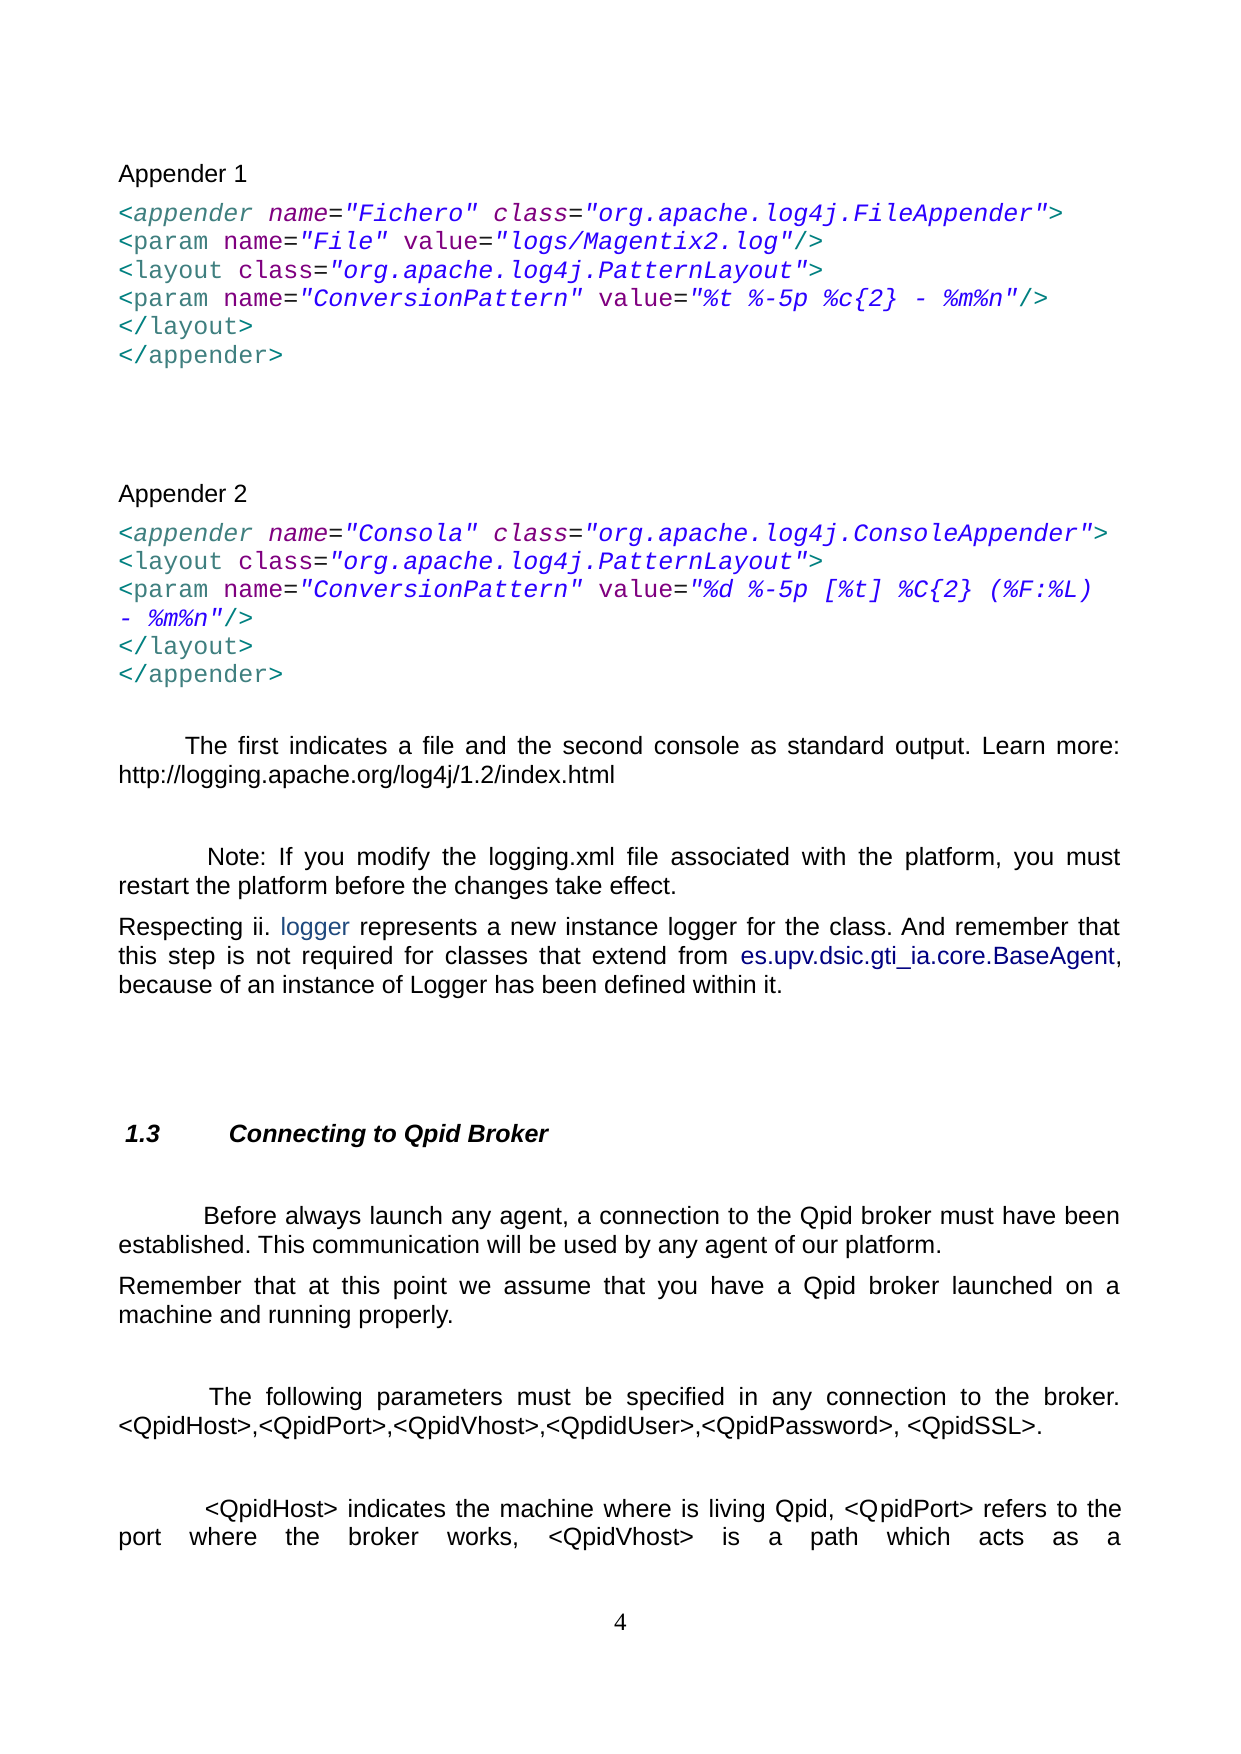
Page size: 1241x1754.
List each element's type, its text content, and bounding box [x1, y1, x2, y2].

text </appender> [118, 342, 1122, 371]
text Appender 2 [118, 479, 1122, 508]
text Appender 1 [118, 159, 1122, 188]
text The following parameters must be specified in any connection to the broker. <QpidHost>,<QpidPort>,<QpidVhost>,<QpdidUser>,<QpidPassword>, <QpidSSL>. [118, 1382, 1122, 1440]
text The first indicates a file and the second console as standard output. Learn more: http://logging.apache.org/log4j/1.2/index.html [118, 731, 1122, 789]
text </layout> [118, 314, 1122, 342]
text <appender name="Consola" class="org.apache.log4j.ConsoleAppender"> [118, 520, 1122, 549]
text Respecting ii. logger represents a new instance logger for the class. And remember that this step is not required for classes that extend from es.upv.dsic.gti_ia.core.BaseAgent, because of an instance of Logger has been defined within it. [118, 912, 1122, 999]
text <appender name="Fichero" class="org.apache.log4j.FileAppender"> [118, 201, 1122, 229]
text <param name="File" value="logs/Magentix2.log"/> [118, 229, 1122, 257]
text Before always launch any agent, a connection to the Qpid broker must have been established. This communication will be used by any agent of our platform. [118, 1201, 1122, 1259]
text <QpidHost> indicates the machine where is living Qpid, <QpidPort> refers to the port where the broker works, <QpidVhost> is a path which acts as a [118, 1494, 1122, 1551]
text <layout class="org.apache.log4j.PatternLayout"> [118, 549, 1122, 577]
subtitle Connecting to Qpid Broker [118, 1119, 1122, 1147]
text <param name="ConversionPattern" value="%d %-5p [%t] %C{2} (%F:%L) - %m%n"/> [118, 577, 1122, 634]
text <param name="ConversionPattern" value="%t %-5p %c{2} - %m%n"/> [118, 286, 1122, 314]
text <layout class="org.apache.log4j.PatternLayout"> [118, 257, 1122, 286]
text </layout> [118, 634, 1122, 662]
text Note: If you modify the logging.xml file associated with the platform, you must restart the platform before the changes take effect. [118, 842, 1122, 900]
text </appender> [118, 662, 1122, 690]
text Remember that at this point we assume that you have a Qpid broker launched on a machine and running properly. [118, 1271, 1122, 1329]
